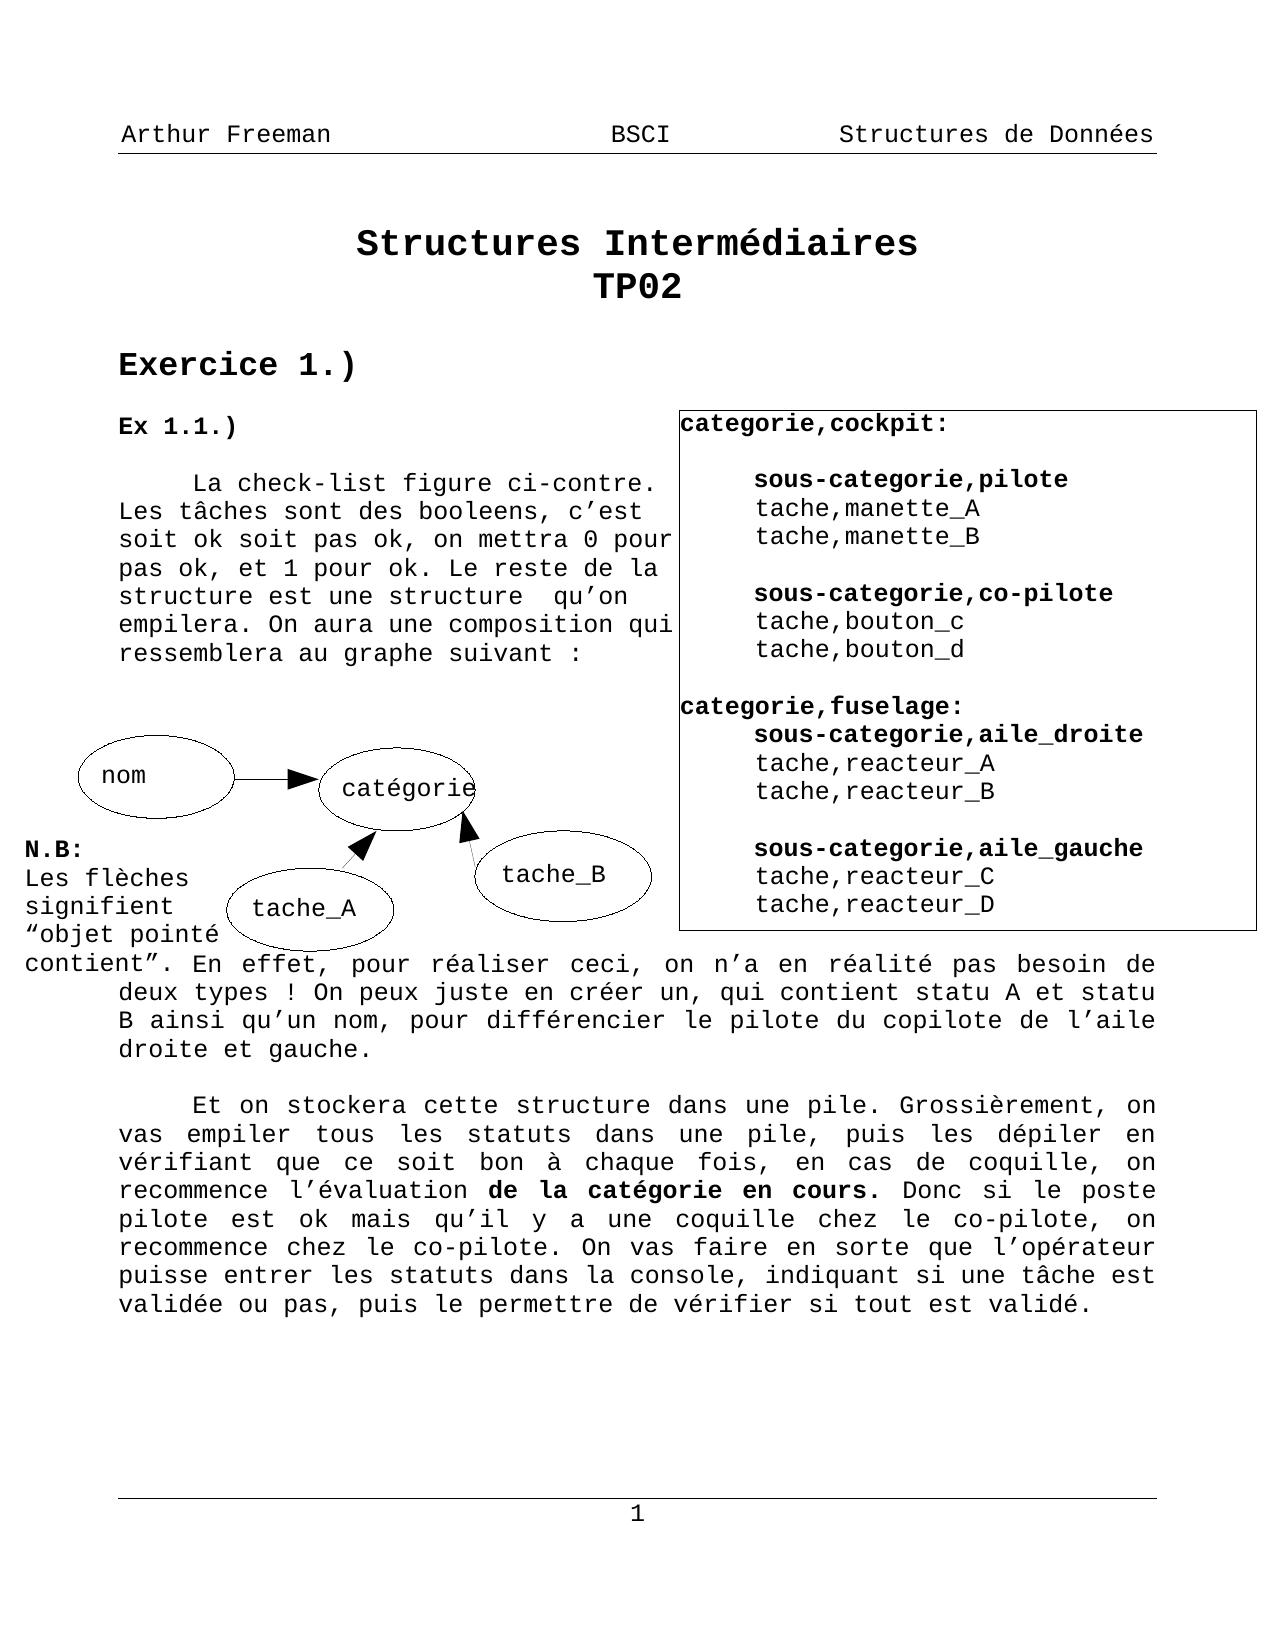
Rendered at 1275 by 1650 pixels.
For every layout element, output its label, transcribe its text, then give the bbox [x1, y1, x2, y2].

text Ex 1.1.) [680, 413, 1157, 442]
text La check-list figure ci-contre. Les tâches sont des booleens, c’est soit ok soit pas ok, on mettra 0 pour pas ok, et 1 pour ok. Le reste de la structure est une structure qu’on empilera. On aura une composition qui ressemblera au graphe suivant : [680, 470, 1157, 668]
text TP02 [118, 267, 1157, 309]
text Structures Intermédiaires [118, 224, 1157, 267]
text Ex 1.1.) [118, 413, 679, 442]
text La check-list figure ci-contre. Les tâches sont des booleens, c’est soit ok soit pas ok, on mettra 0 pour pas ok, et 1 pour ok. Le reste de la structure est une structure qu’on empilera. On aura une composition qui ressemblera au graphe suivant : [118, 470, 679, 668]
text Et on stockera cette structure dans une pile. Grossièrement, on vas empiler tous les statuts dans une pile, puis les dépiler en vérifiant que ce soit bon à chaque fois, en cas de coquille, on recommence l’évaluation de la catégorie en cours. Donc si le poste pilote est ok mais qu’il y a une coquille chez le co-pilote, on recommence chez le co-pilote. On vas faire en sorte que l’opérateur puisse entrer les statuts dans la console, indiquant si une tâche est validée ou pas, puis le permettre de vérifier si tout est validé. [118, 1093, 1157, 1320]
text En effet, pour réaliser ceci, on n’a en réalité pas besoin de deux types ! On peux juste en créer un, qui contient statu A et statu B ainsi qu’un nom, pour différencier le pilote du copilote de l’aile droite et gauche. [118, 838, 1157, 1065]
text Exercice 1.) [118, 347, 1157, 385]
